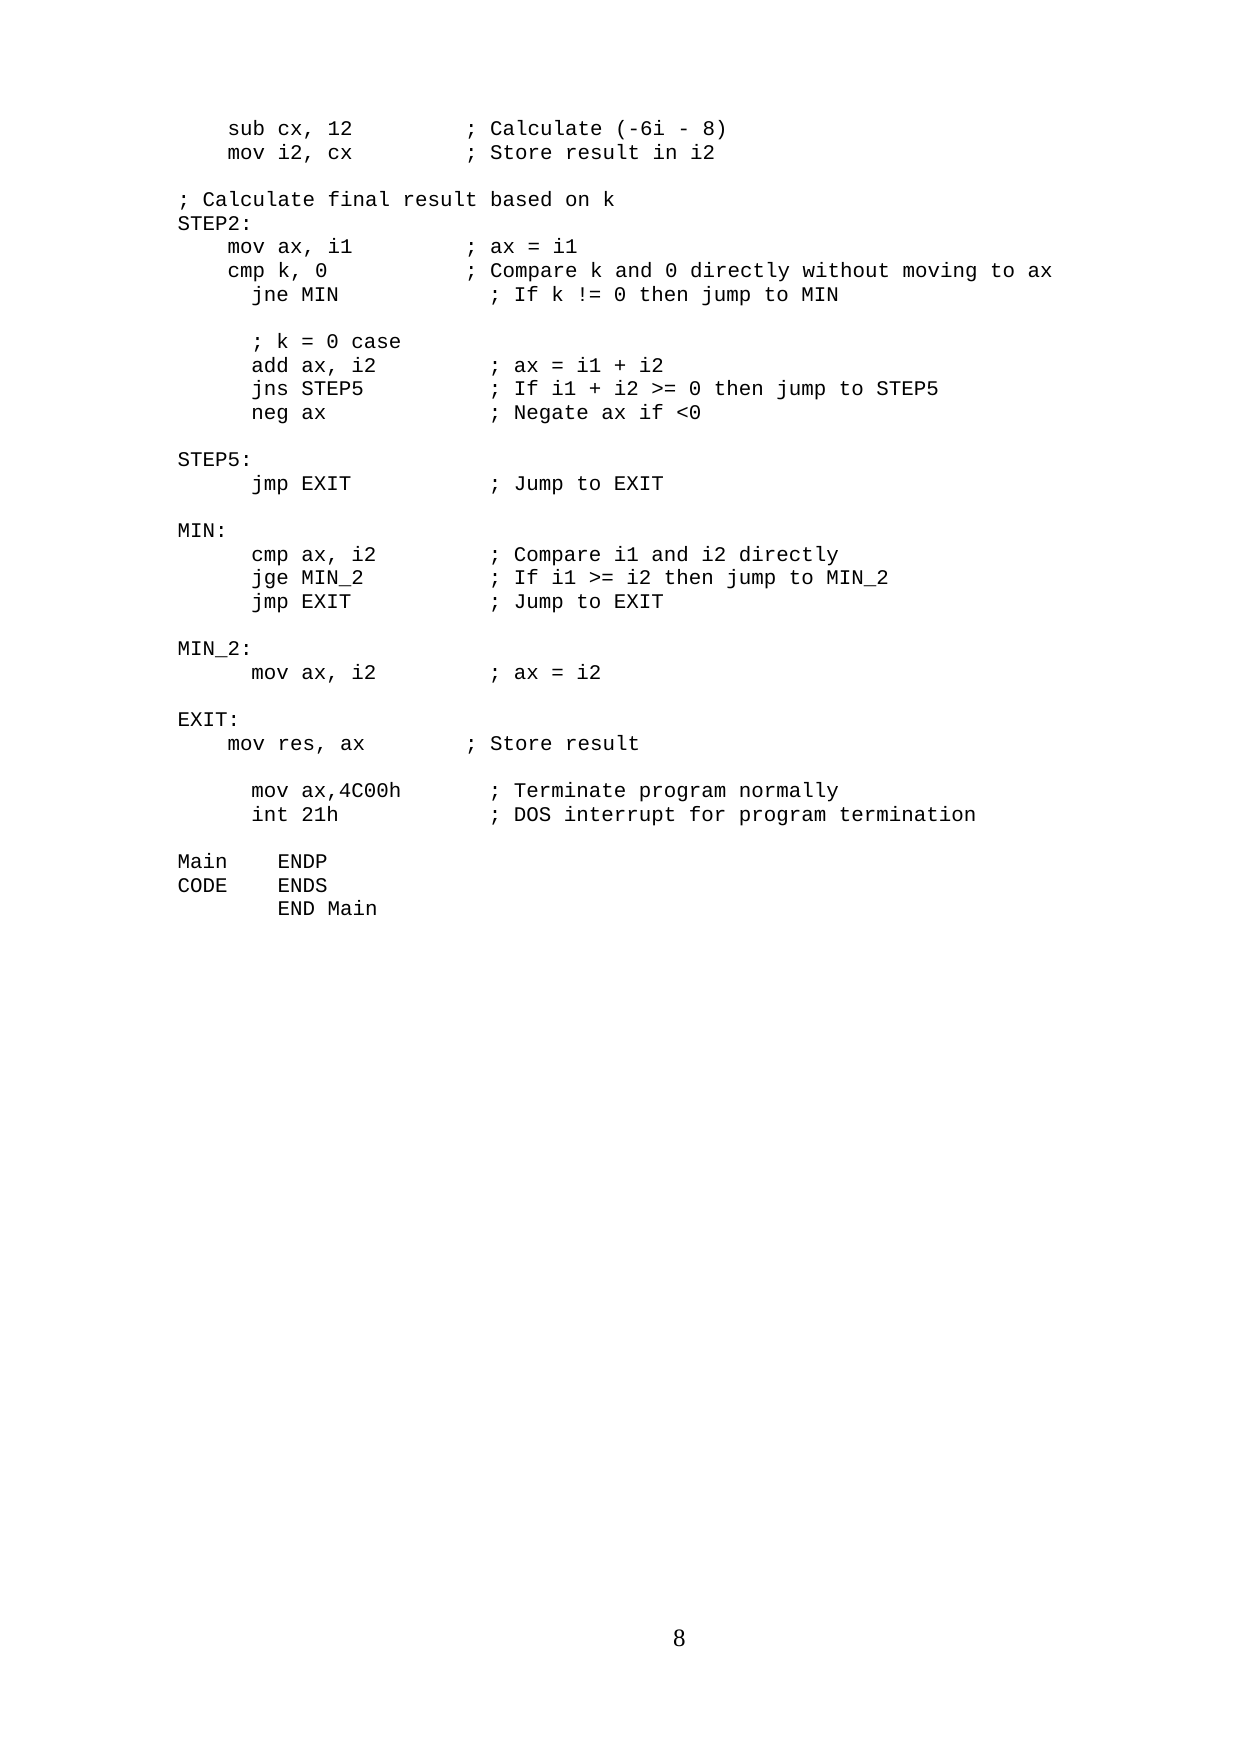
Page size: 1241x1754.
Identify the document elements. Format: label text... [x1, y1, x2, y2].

text jne MIN ; If k != 0 then jump to MIN [177, 284, 1181, 307]
text jge MIN_2 ; If i1 >= i2 then jump to MIN_2 [177, 567, 1181, 591]
text CODE ENDS [177, 875, 1181, 898]
text mov ax, i2 ; ax = i2 [177, 662, 1181, 686]
text sub cx, 12 ; Calculate (-6i - 8) [177, 118, 1181, 142]
text STEP5: [177, 449, 1181, 473]
text STEP2: [177, 213, 1181, 236]
text END Main [177, 898, 1181, 922]
text jmp EXIT ; Jump to EXIT [177, 473, 1181, 496]
text MIN_2: [177, 638, 1181, 662]
text ; k = 0 case [177, 331, 1181, 354]
text neg ax ; Negate ax if <0 [177, 402, 1181, 426]
text Main ENDP [177, 851, 1181, 875]
text mov res, ax ; Store result [177, 733, 1181, 757]
text ; Calculate final result based on k [177, 189, 1181, 213]
text mov ax,4C00h ; Terminate program normally [177, 780, 1181, 804]
text int 21h ; DOS interrupt for program termination [177, 804, 1181, 827]
text cmp ax, i2 ; Compare i1 and i2 directly [177, 544, 1181, 567]
text jns STEP5 ; If i1 + i2 >= 0 then jump to STEP5 [177, 378, 1181, 402]
text mov i2, cx ; Store result in i2 [177, 142, 1181, 165]
text MIN: [177, 520, 1181, 544]
text add ax, i2 ; ax = i1 + i2 [177, 354, 1181, 378]
text EXIT: [177, 709, 1181, 733]
text jmp EXIT ; Jump to EXIT [177, 591, 1181, 615]
text mov ax, i1 ; ax = i1 [177, 236, 1181, 260]
text cmp k, 0 ; Compare k and 0 directly without moving to ax [177, 260, 1181, 284]
